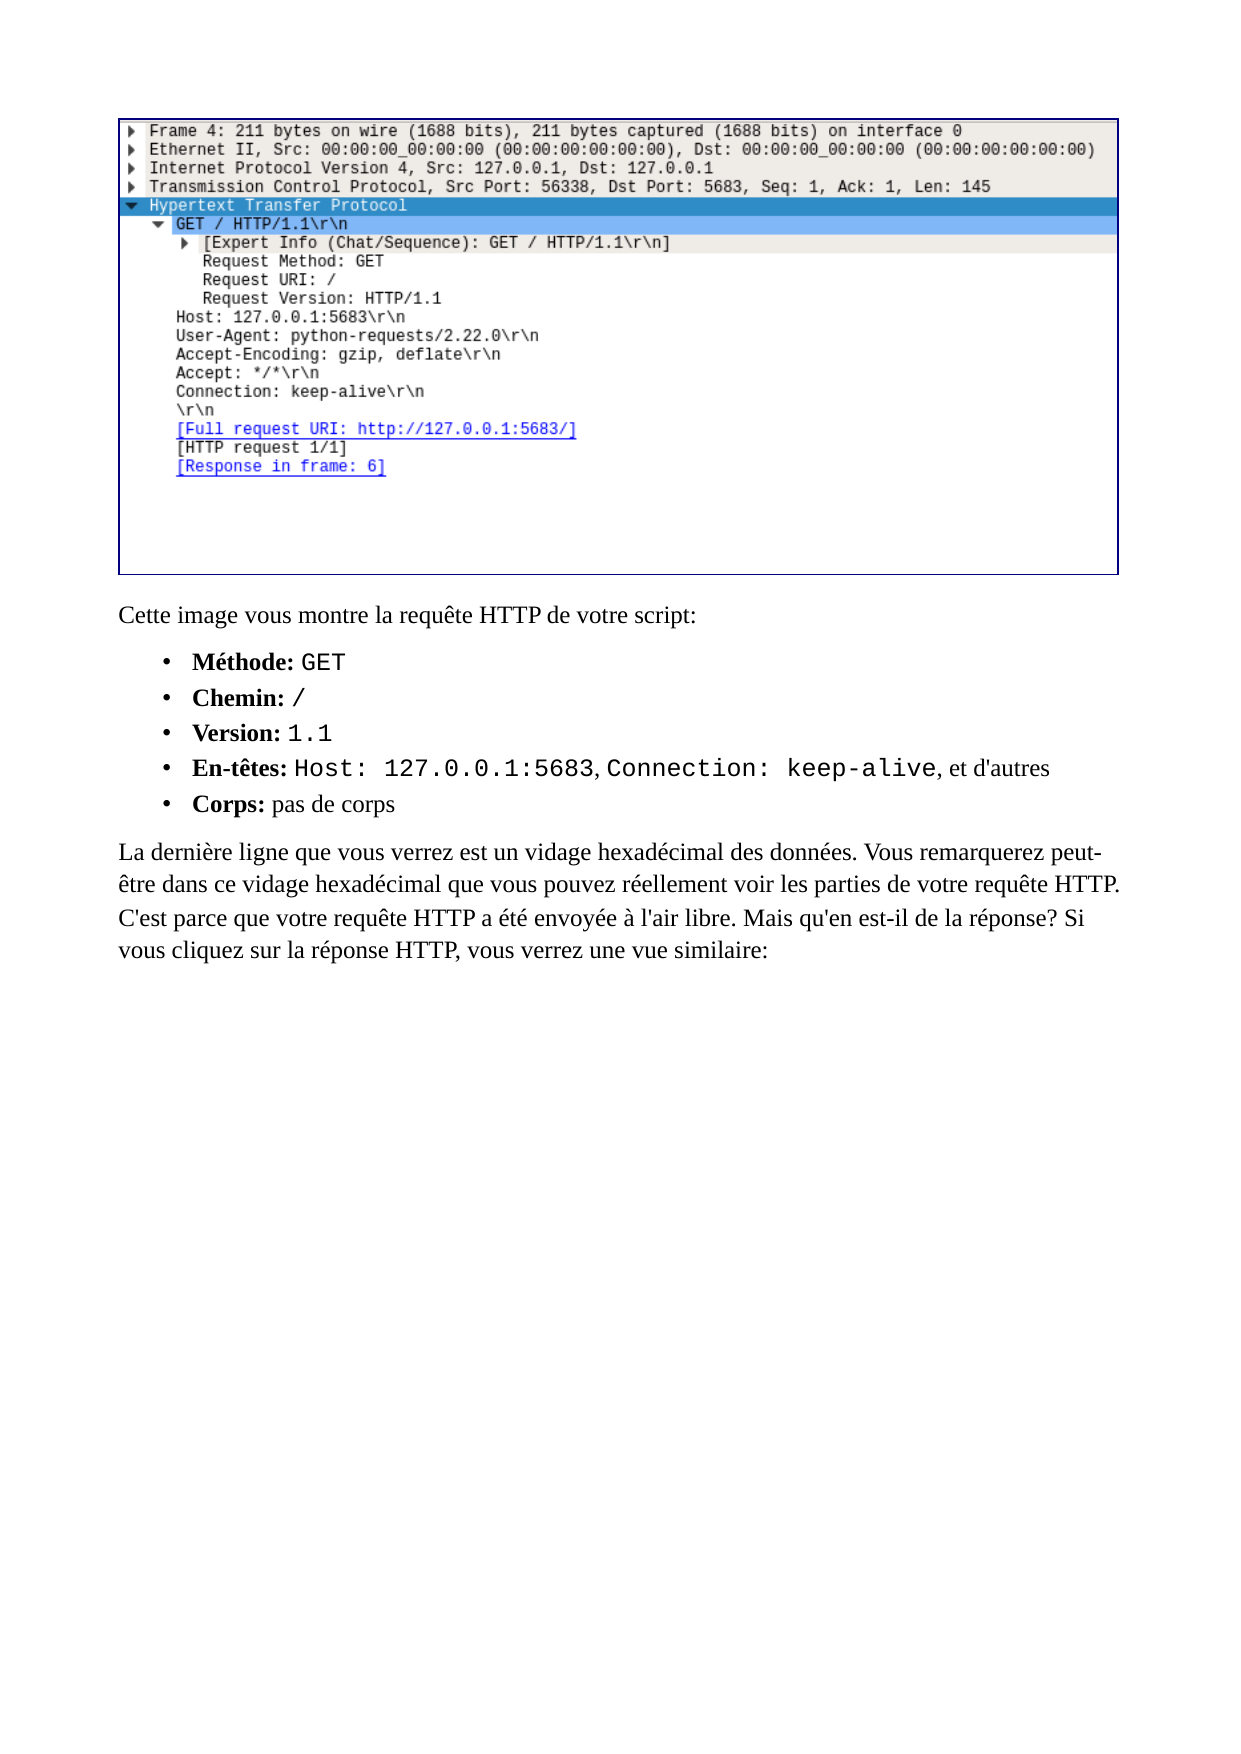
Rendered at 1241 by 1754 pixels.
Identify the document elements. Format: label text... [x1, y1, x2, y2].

text La dernière ligne que vous verrez est un vidage hexadécimal des données. Vous remarquerez peut-être dans ce vidage hexadécimal que vous pouvez réellement voir les parties de votre requête HTTP. C'est parce que votre requête HTTP a été envoyée à l'air libre. Mais qu'en est-il de la réponse? Si vous cliquez sur la réponse HTTP, vous verrez une vue similaire: [118, 837, 1122, 964]
list En-têtes: Host: 127.0.0.1:5683, Connection: keep-alive, et d'autres [162, 753, 1122, 784]
list Chemin: / [162, 683, 1122, 713]
list Version: 1.1 [162, 718, 1122, 749]
list Corps: pas de corps [162, 789, 1122, 818]
text Cette image vous montre la requête HTTP de votre script: [118, 600, 1122, 628]
picture [120, 120, 1117, 574]
list Méthode: GET [162, 647, 1122, 678]
